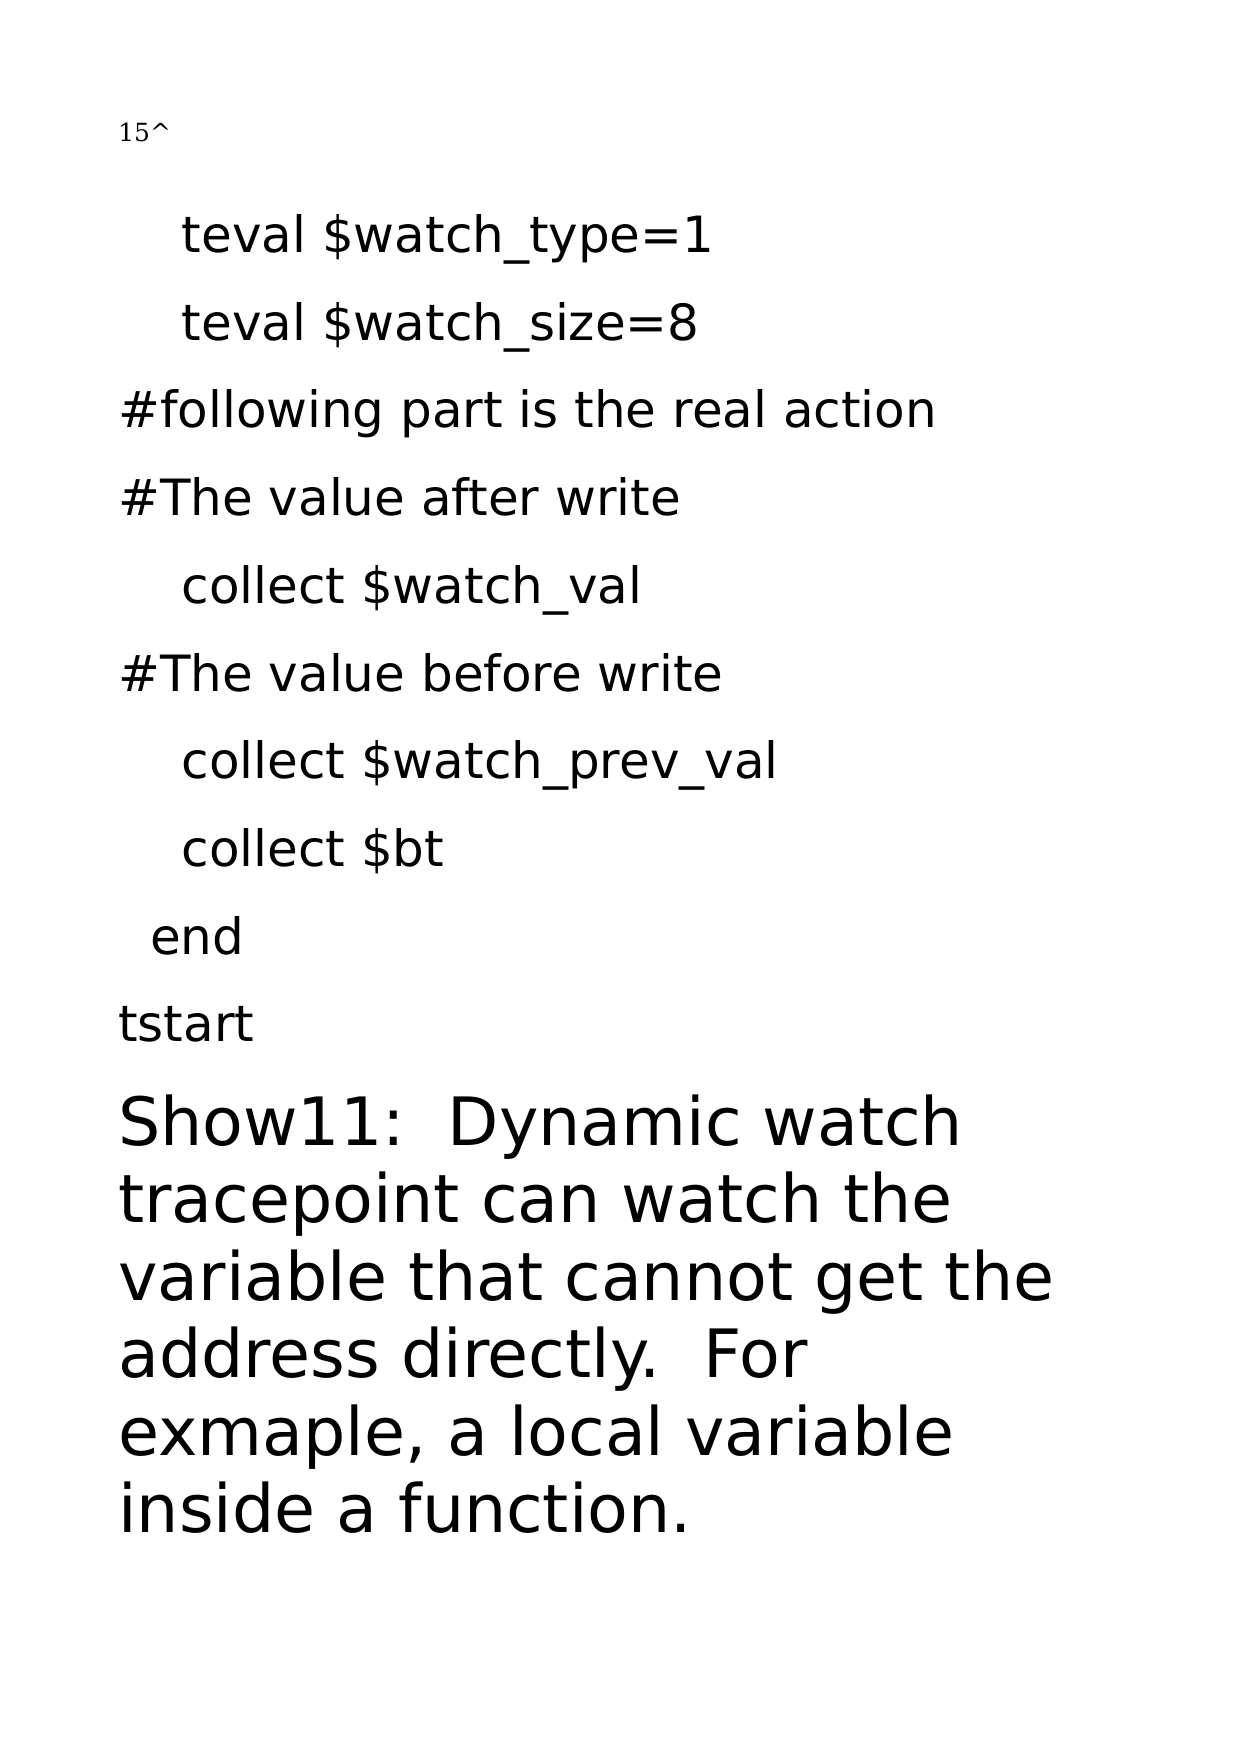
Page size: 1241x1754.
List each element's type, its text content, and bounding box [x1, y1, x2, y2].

text #The value before write [118, 644, 1122, 703]
text end [118, 908, 1122, 966]
text teval $watch_type=1 [118, 206, 1122, 264]
text #following part is the real action [118, 381, 1122, 439]
text teval $watch_size=8 [118, 294, 1122, 352]
text collect $watch_val [118, 557, 1122, 615]
text tstart [118, 995, 1122, 1053]
text collect $watch_prev_val [118, 732, 1122, 790]
text #The value after write [118, 469, 1122, 527]
text collect $bt [118, 820, 1122, 878]
text Show11: Dynamic watch tracepoint can watch the variable that cannot get the address directly. For exmaple, a local variable inside a function. [118, 1083, 1122, 1549]
